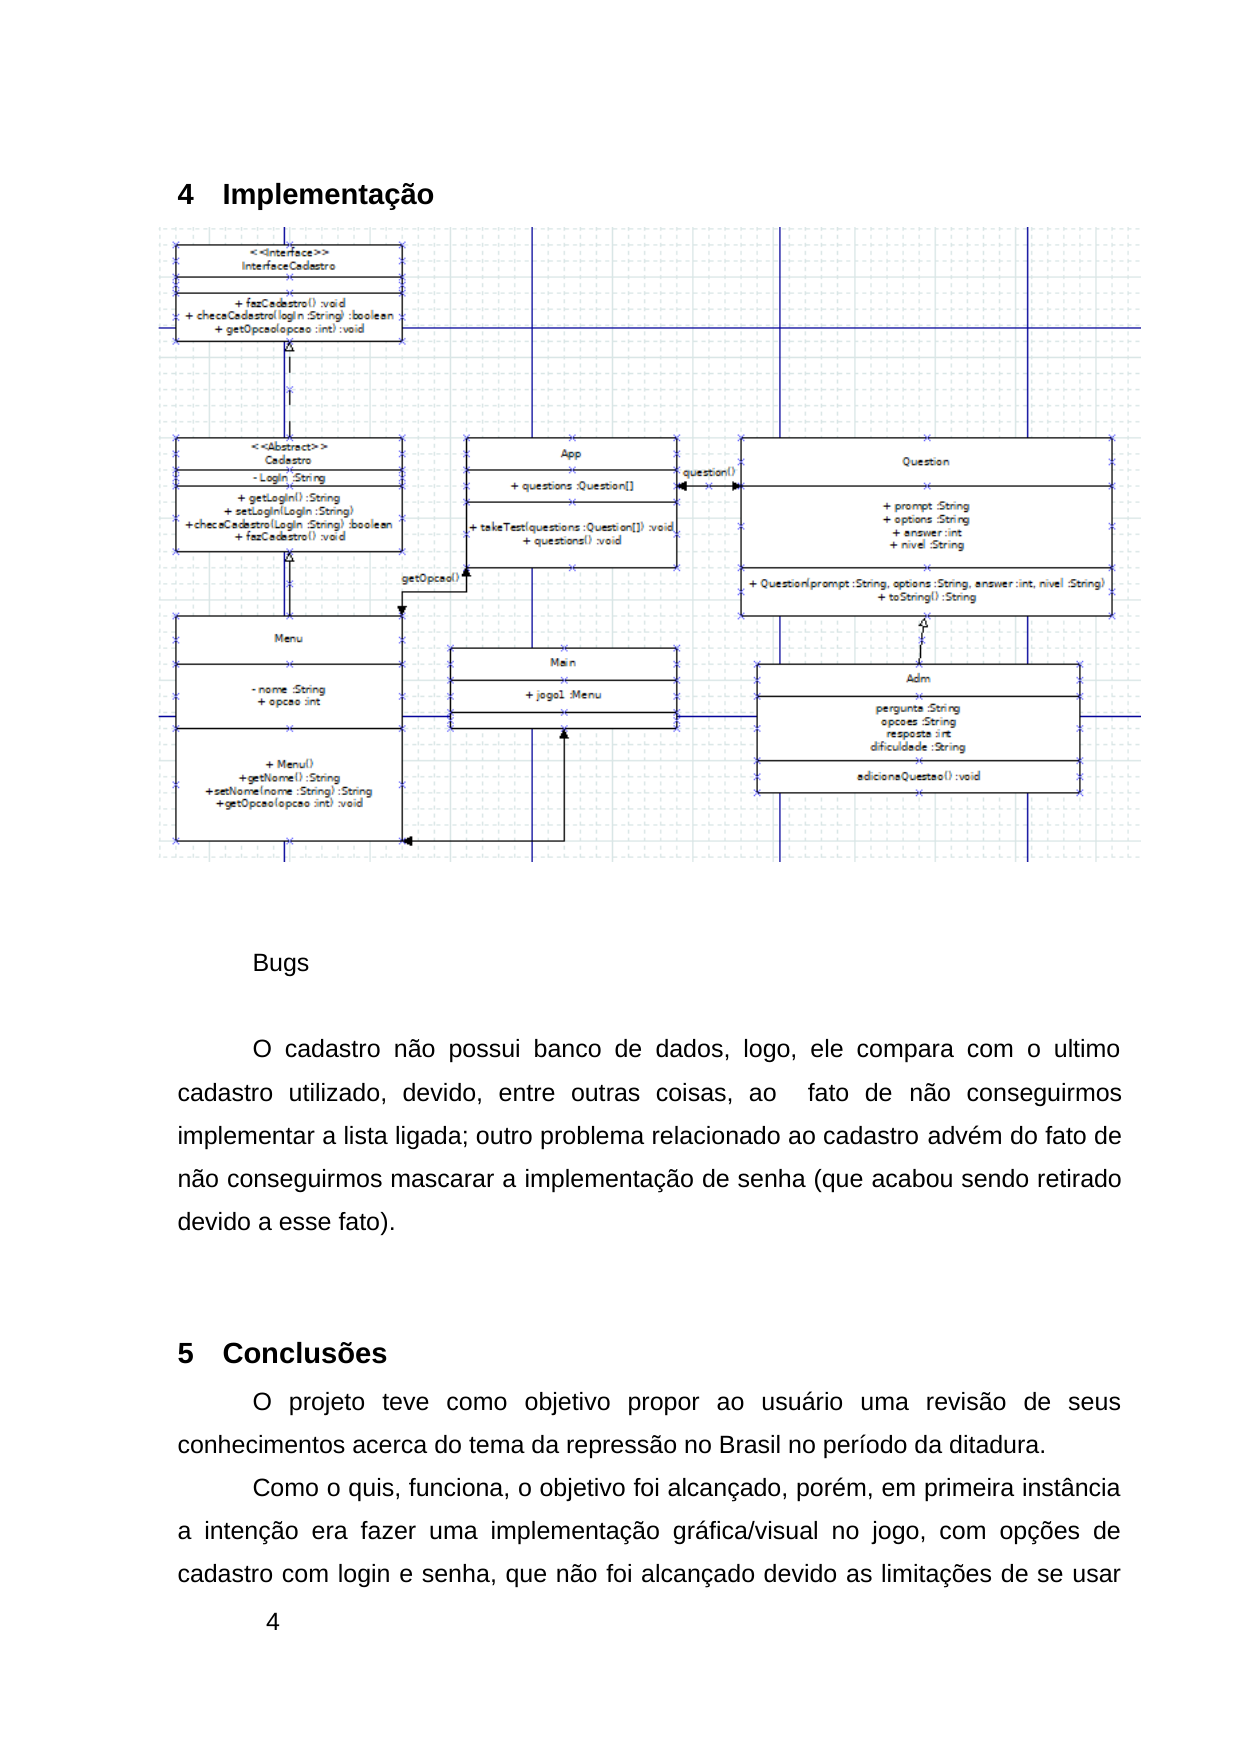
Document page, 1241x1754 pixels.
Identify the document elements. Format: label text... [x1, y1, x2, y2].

picture [158, 227, 1141, 862]
text O cadastro não possui banco de dados, logo, ele compara com o ultimo cadastro utilizado, devido, entre outras coisas, ao fato de não conseguirmos implementar a lista ligada; outro problema relacionado ao cadastro advém do fato de não conseguirmos mascarar a implementação de senha (que acabou sendo retirado devido a esse fato). [177, 1034, 1122, 1236]
text Bugs [177, 948, 1122, 977]
text O projeto teve como objetivo propor ao usuário uma revisão de seus conhecimentos acerca do tema da repressão no Brasil no período da ditadura. [177, 1387, 1122, 1458]
text Como o quis, funciona, o objetivo foi alcançado, porém, em primeira instância a intenção era fazer uma implementação gráfica/visual no jogo, com opções de cadastro com login e senha, que não foi alcançado devido as limitações de se usar [177, 1473, 1122, 1588]
subtitle Implementação [177, 177, 1122, 211]
subtitle Conclusões [177, 1336, 1122, 1370]
